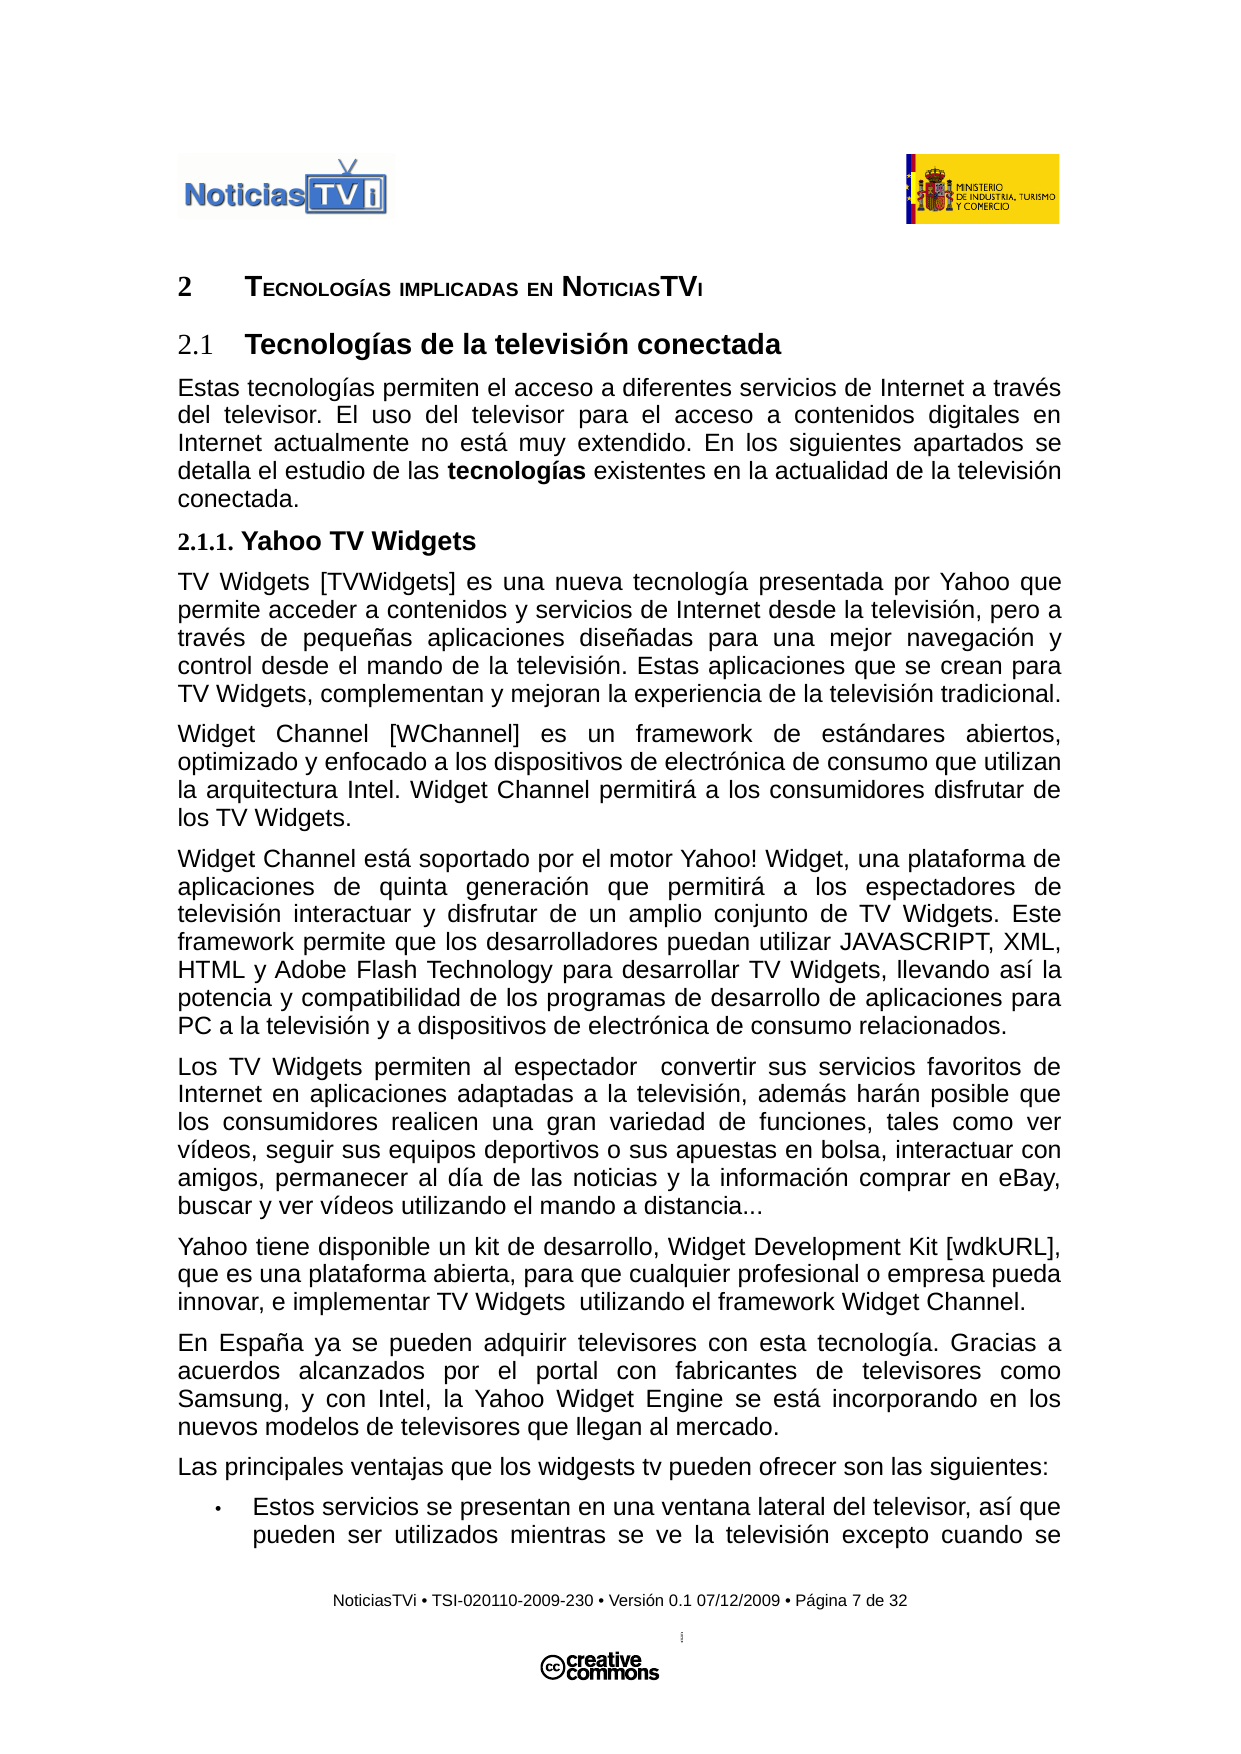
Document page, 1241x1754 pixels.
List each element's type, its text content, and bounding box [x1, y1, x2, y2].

subtitle Yahoo TV Widgets [177, 525, 1063, 556]
text Estas tecnologías permiten el acceso a diferentes servicios de Internet a través del televisor. El uso del televisor para el acceso a contenidos digitales en Internet actualmente no está muy extendido. En los siguientes apartados se detalla el estudio de las tecnologías existentes en la actualidad de la televisión conectada. [177, 373, 1063, 513]
text Los TV Widgets permiten al espectador convertir sus servicios favoritos de Internet en aplicaciones adaptadas a la televisión, además harán posible que los consumidores realicen una gran variedad de funciones, tales como ver vídeos, seguir sus equipos deportivos o sus apuestas en bolsa, interactuar con amigos, permanecer al día de las noticias y la información comprar en eBay, buscar y ver vídeos utilizando el mando a distancia... [177, 1052, 1063, 1220]
subtitle Tecnologías de la televisión conectada [177, 328, 1063, 361]
picture [906, 154, 1060, 224]
text Las principales ventajas que los widgests tv pueden ofrecer son las siguientes: [177, 1453, 1063, 1481]
picture [177, 153, 396, 219]
text Yahoo tiene disponible un kit de desarrollo, Widget Development Kit [wdkURL], que es una plataforma abierta, para que cualquier profesional o empresa pueda innovar, e implementar TV Widgets utilizando el framework Widget Channel. [177, 1232, 1063, 1316]
text Widget Channel está soportado por el motor Yahoo! Widget, una plataforma de aplicaciones de quinta generación que permitirá a los espectadores de televisión interactuar y disfrutar de un amplio conjunto de TV Widgets. Este framework permite que los desarrolladores puedan utilizar JAVASCRIPT, XML, HTML y Adobe Flash Technology para desarrollar TV Widgets, llevando así la potencia y compatibilidad de los programas de desarrollo de aplicaciones para PC a la televisión y a dispositivos de electrónica de consumo relacionados. [177, 844, 1063, 1040]
list Estos servicios se presentan en una ventana lateral del televisor, así que pueden ser utilizados mientras se ve la televisión excepto cuando se [215, 1493, 1063, 1549]
text TV Widgets [TVWidgets] es una nueva tecnología presentada por Yahoo que permite acceder a contenidos y servicios de Internet desde la televisión, pero a través de pequeñas aplicaciones diseñadas para una mejor navegación y control desde el mando de la televisión. Estas aplicaciones que se crean para TV Widgets, complementan y mejoran la experiencia de la televisión tradicional. [177, 568, 1063, 708]
subtitle Tecnologías implicadas en NoticiasTVi [177, 270, 1063, 303]
text Widget Channel [WChannel] es un framework de estándares abiertos, optimizado y enfocado a los dispositivos de electrónica de consumo que utilizan la arquitectura Intel. Widget Channel permitirá a los consumidores disfrutar de los TV Widgets. [177, 720, 1063, 832]
text En España ya se pueden adquirir televisores con esta tecnología. Gracias a acuerdos alcanzados por el portal con fabricantes de televisores como Samsung, y con Intel, la Yahoo Widget Engine se está incorporando en los nuevos modelos de televisores que llegan al mercado. [177, 1329, 1063, 1440]
